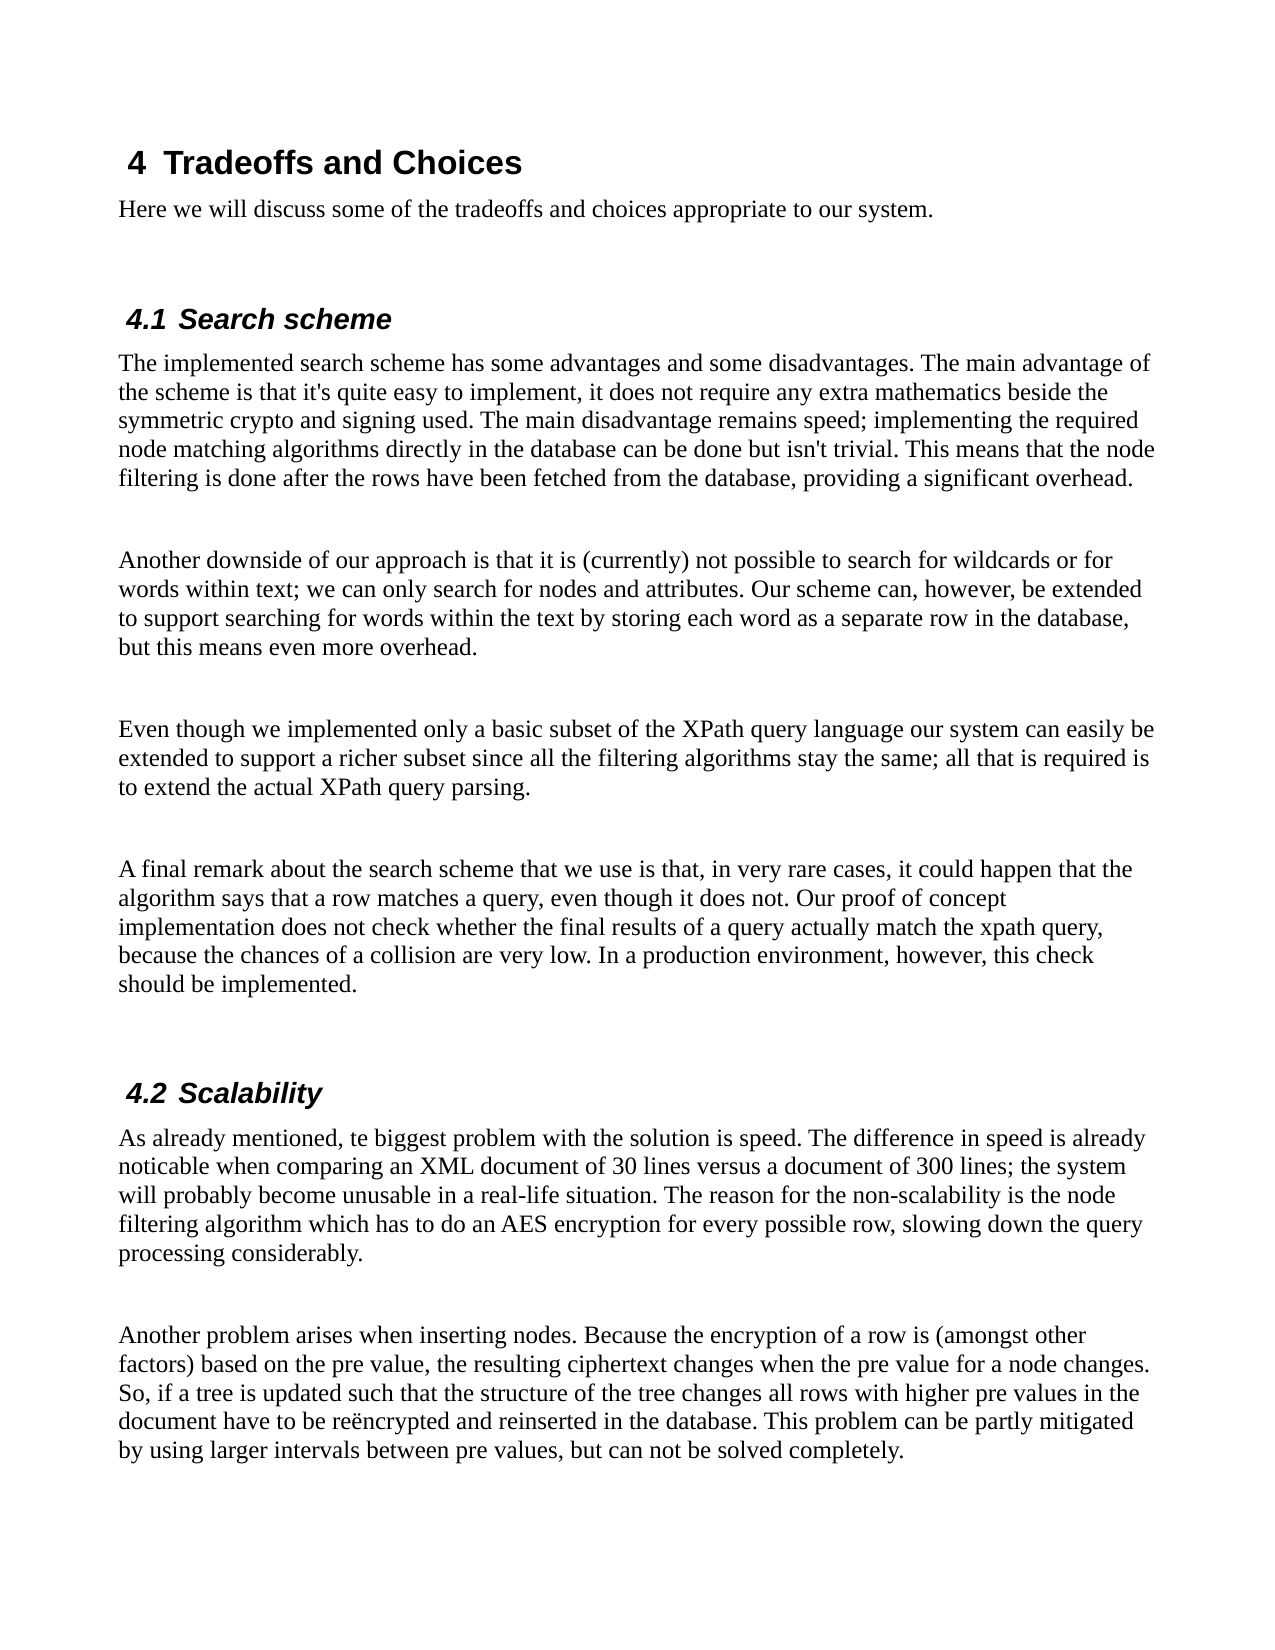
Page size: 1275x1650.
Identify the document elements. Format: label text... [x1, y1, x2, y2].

text As already mentioned, te biggest problem with the solution is speed. The difference in speed is already noticable when comparing an XML document of 30 lines versus a document of 300 lines; the system will probably become unusable in a real-life situation. The reason for the non-scalability is the node filtering algorithm which has to do an AES encryption for every possible row, slowing down the query processing considerably. [118, 1123, 1157, 1266]
text Here we will discuss some of the tradeoffs and choices appropriate to our system. [118, 194, 1157, 223]
text A final remark about the search scheme that we use is that, in very rare cases, it could happen that the algorithm says that a row matches a query, even though it does not. Our proof of concept implementation does not check whether the final results of a query actually match the xpath query, because the chances of a collision are very low. In a production environment, however, this check should be implemented. [118, 854, 1157, 998]
text Another problem arises when inserting nodes. Because the encryption of a row is (amongst other factors) based on the pre value, the resulting ciphertext changes when the pre value for a node changes. So, if a tree is updated such that the structure of the tree changes all rows with higher pre values in the document have to be reëncrypted and reinserted in the database. This problem can be partly mitigated by using larger intervals between pre values, but can not be solved completely. [118, 1320, 1157, 1464]
text The implemented search scheme has some advantages and some disadvantages. The main advantage of the scheme is that it's quite easy to implement, it does not require any extra mathematics beside the symmetric crypto and signing used. The main disadvantage remains speed; implementing the required node matching algorithms directly in the database can be done but isn't trivial. This means that the node filtering is done after the rows have been fetched from the database, providing a significant overhead. [118, 348, 1157, 492]
text Another downside of our approach is that it is (currently) not possible to search for wildcards or for words within text; we can only search for nodes and attributes. Our scheme can, however, be extended to support searching for words within the text by storing each word as a separate row in the database, but this means even more overhead. [118, 545, 1157, 660]
subtitle Tradeoffs and Choices [118, 143, 1157, 182]
text Even though we implemented only a basic subset of the XPath query language our system can easily be extended to support a richer subset since all the filtering algorithms stay the same; all that is required is to extend the actual XPath query parsing. [118, 714, 1157, 800]
subtitle Scalability [118, 1077, 1157, 1110]
subtitle Search scheme [118, 302, 1157, 335]
